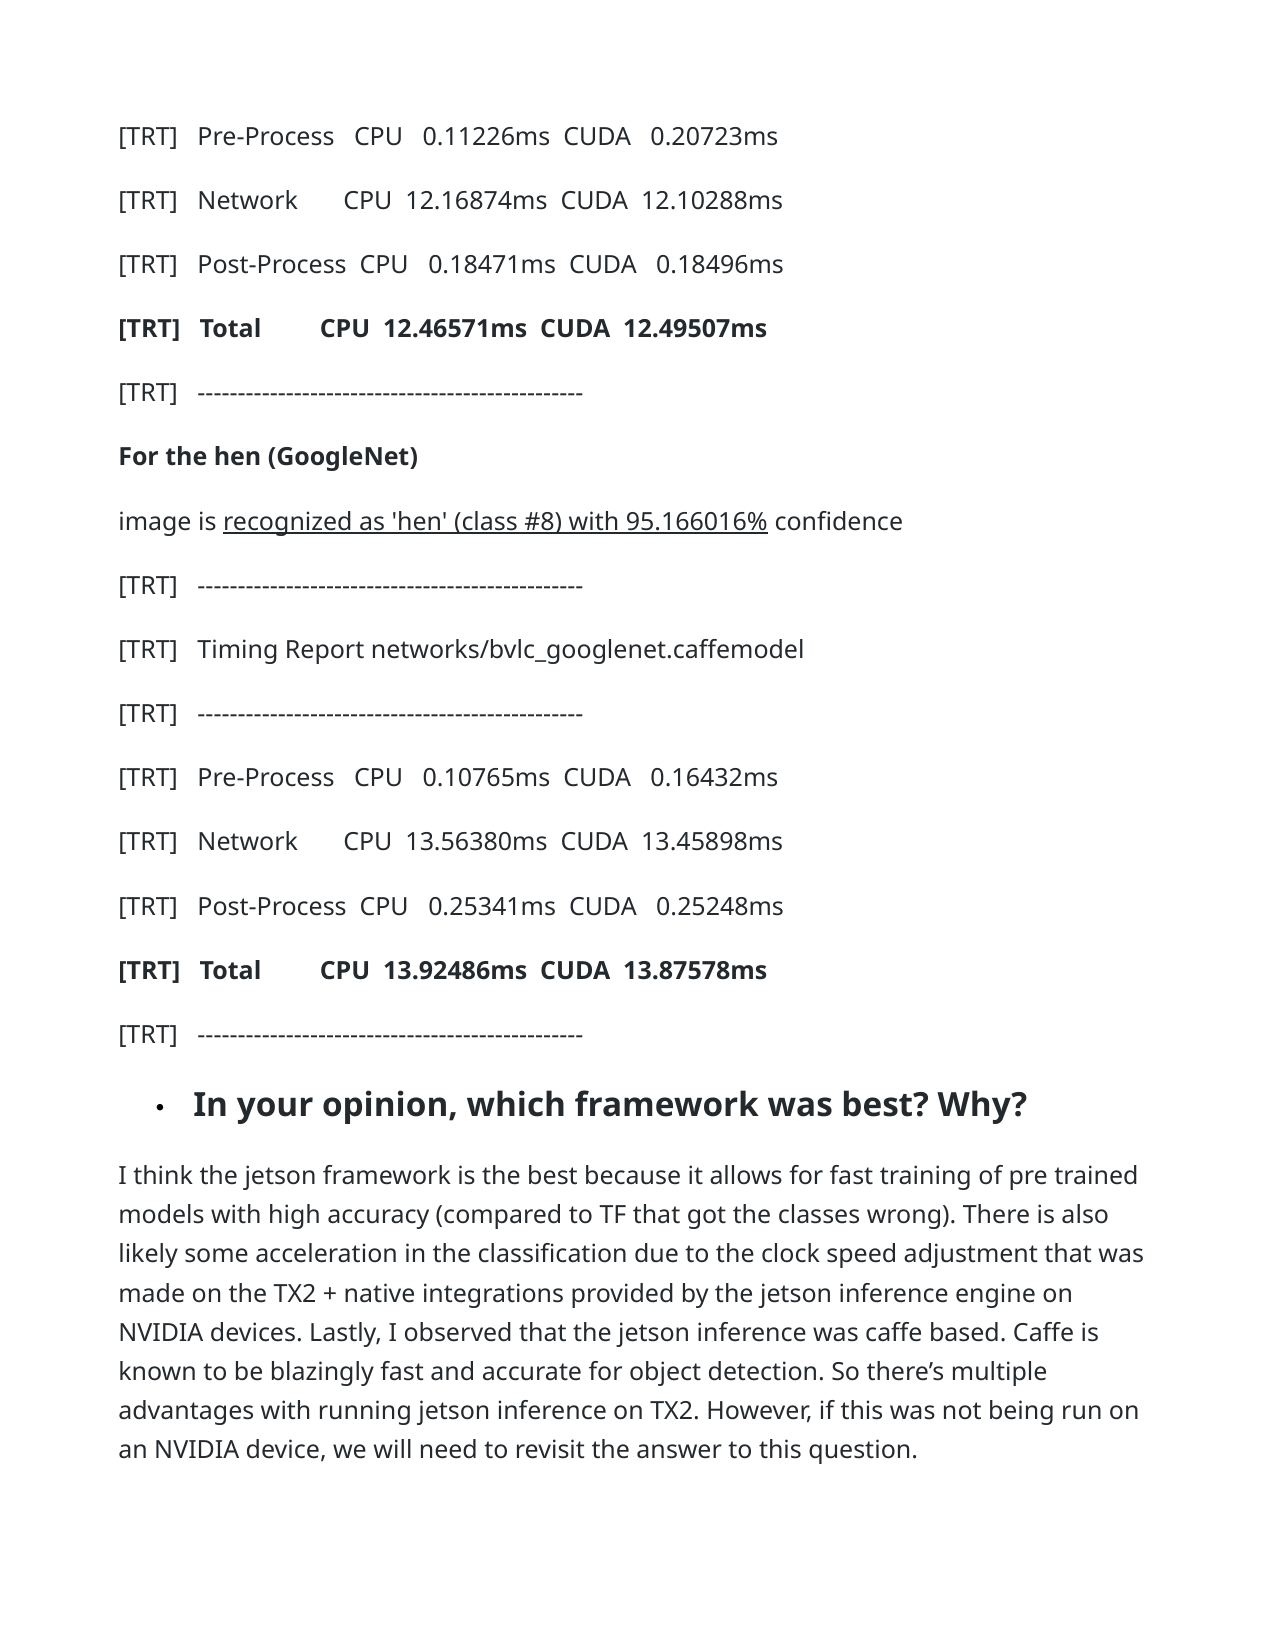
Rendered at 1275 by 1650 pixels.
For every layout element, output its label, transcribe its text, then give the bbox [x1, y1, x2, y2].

text [TRT] Network CPU 12.16874ms CUDA 12.10288ms [118, 182, 1157, 216]
text [TRT] Total CPU 12.46571ms CUDA 12.49507ms [118, 311, 1157, 345]
text For the hen (GoogleNet) [118, 439, 1157, 473]
text I think the jetson framework is the best because it allows for fast training of pre trained models with high accuracy (compared to TF that got the classes wrong). There is also likely some acceleration in the classification due to the clock speed adjustment that was made on the TX2 + native integrations provided by the jetson inference engine on NVIDIA devices. Lastly, I observed that the jetson inference was caffe based. Caffe is known to be blazingly fast and accurate for object detection. So there’s multiple advantages with running jetson inference on TX2. However, if this was not being run on an NVIDIA device, we will need to revisit the answer to this question. [118, 1158, 1157, 1466]
text image is recognized as 'hen' (class #8) with 95.166016% confidence [118, 503, 1157, 537]
text [TRT] ------------------------------------------------ [118, 1016, 1157, 1051]
text [TRT] ------------------------------------------------ [118, 696, 1157, 730]
list In your opinion, which framework was best? Why? [156, 1081, 1157, 1126]
text [TRT] Pre-Process CPU 0.11226ms CUDA 0.20723ms [118, 118, 1157, 152]
text [TRT] Post-Process CPU 0.18471ms CUDA 0.18496ms [118, 246, 1157, 281]
text [TRT] Post-Process CPU 0.25341ms CUDA 0.25248ms [118, 888, 1157, 922]
text [TRT] Network CPU 13.56380ms CUDA 13.45898ms [118, 824, 1157, 858]
text [TRT] Pre-Process CPU 0.10765ms CUDA 0.16432ms [118, 760, 1157, 794]
text [TRT] Total CPU 13.92486ms CUDA 13.87578ms [118, 952, 1157, 986]
text [TRT] Timing Report networks/bvlc_googlenet.caffemodel [118, 631, 1157, 666]
text [TRT] ------------------------------------------------ [118, 567, 1157, 601]
text [TRT] ------------------------------------------------ [118, 375, 1157, 409]
